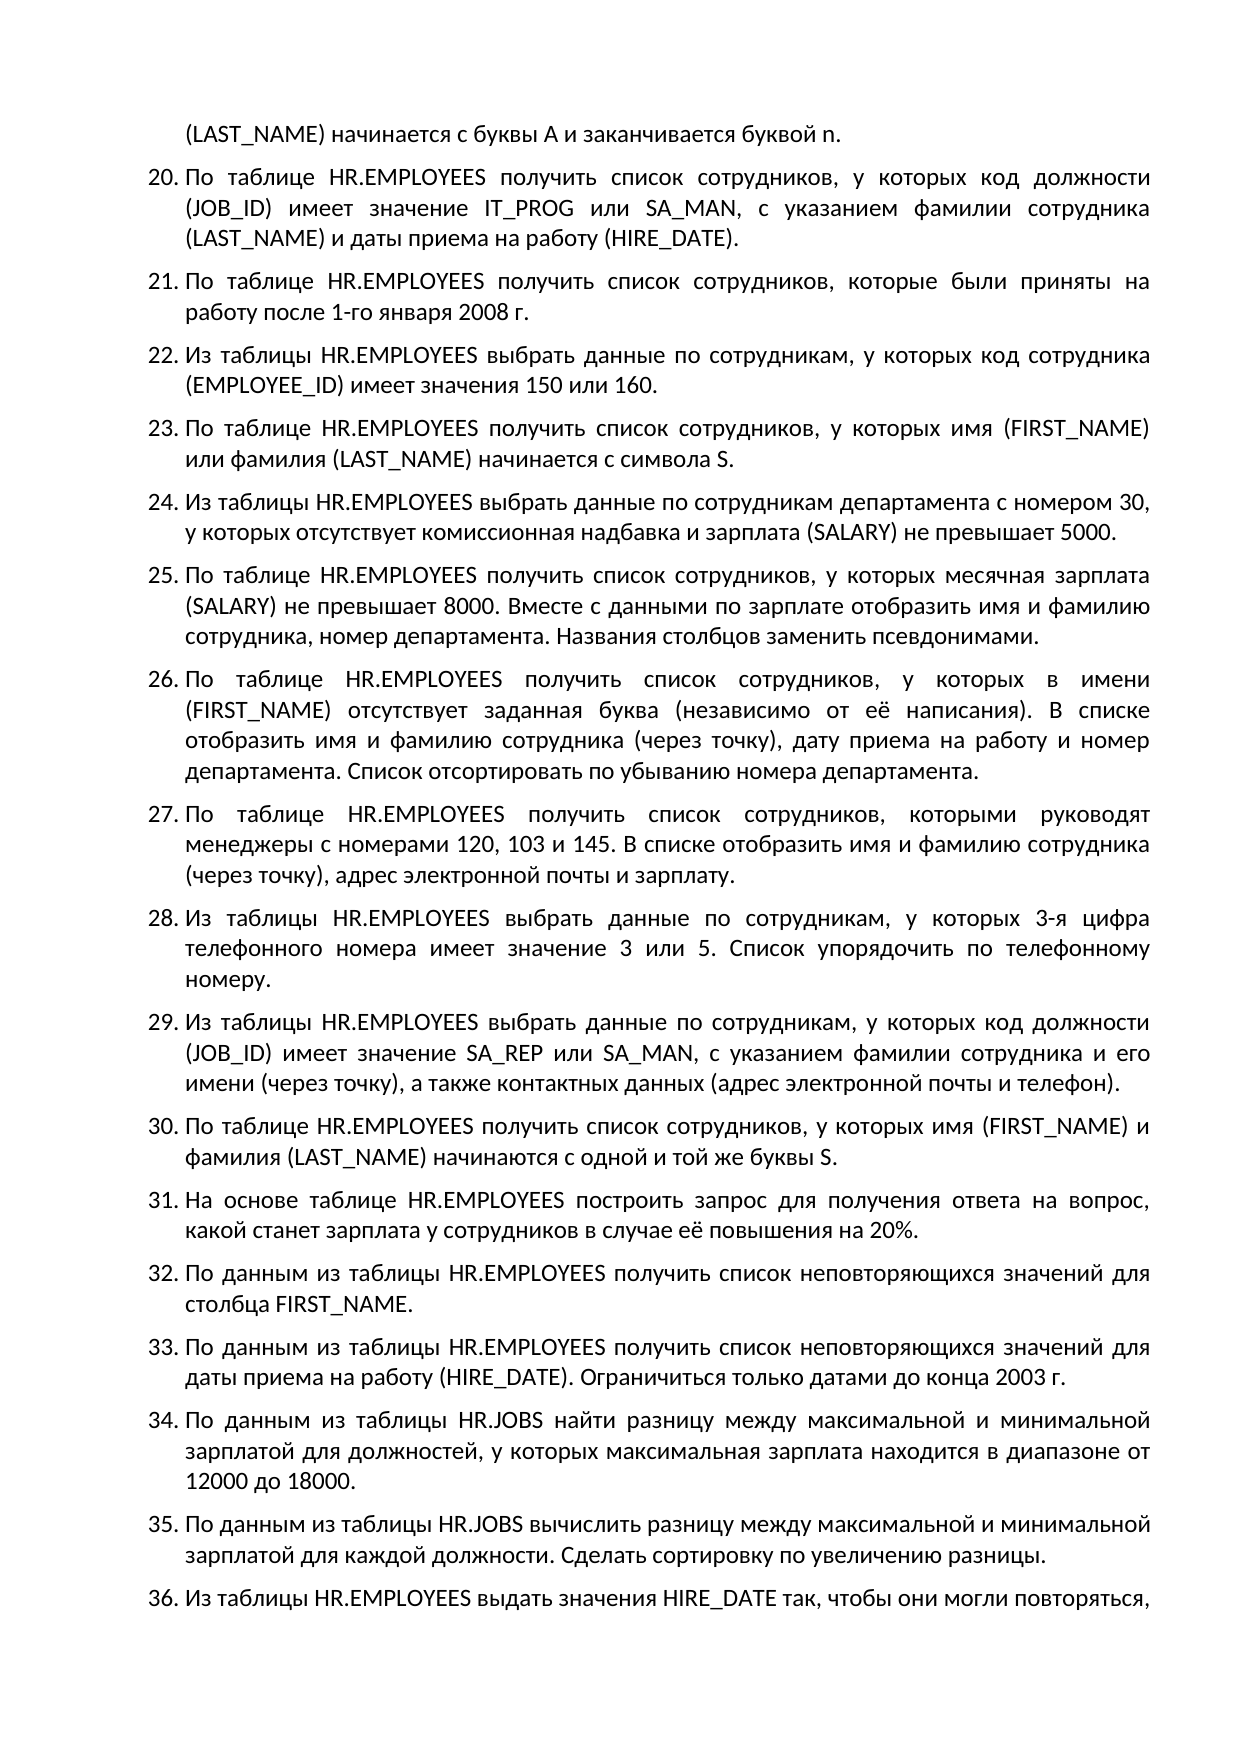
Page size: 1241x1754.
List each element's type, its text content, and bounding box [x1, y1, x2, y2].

list Из таблицы HR.EMPLOYEES выдать значения HIRE_DATE так, чтобы они могли повторяться, [148, 1582, 1152, 1612]
list По данным из таблицы HR.JOBS вычислить разницу между максимальной и минимальной зарплатой для каждой должности. Сделать сортировку по увеличению разницы. [148, 1508, 1152, 1569]
list По таблице HR.EMPLOYEES получить список сотрудников, у которых месячная зарплата (SALARY) не превышает 8000. Вместе с данными по зарплате отобразить имя и фамилию сотрудника, номер департамента. Названия столбцов заменить псевдонимами. [148, 559, 1152, 651]
list По таблице HR.EMPLOYEES получить список сотрудников, у которых код должности (JOB_ID) имеет значение IT_PROG или SA_MAN, с указанием фамилии сотрудника (LAST_NAME) и даты приема на работу (HIRE_DATE). [148, 161, 1152, 253]
list По таблице HR.EMPLOYEES получить список сотрудников, у которых в имени (FIRST_NAME) отсутствует заданная буква (независимо от её написания). В списке отобразить имя и фамилию сотрудника (через точку), дату приема на работу и номер департамента. Список отсортировать по убыванию номера департамента. [148, 663, 1152, 786]
list Из таблицы HR.EMPLOYEES выбрать данные по сотрудникам, у которых код должности (JOB_ID) имеет значение SA_REP или SA_MAN, с указанием фамилии сотрудника и его имени (через точку), а также контактных данных (адрес электронной почты и телефон). [148, 1006, 1152, 1098]
list По данным из таблицы HR.JOBS найти разницу между максимальной и минимальной зарплатой для должностей, у которых максимальная зарплата находится в диапазоне от 12000 до 18000. [148, 1404, 1152, 1496]
list Из таблицы HR.EMPLOYEES выбрать данные по сотрудникам, у которых код сотрудника (EMPLOYEE_ID) имеет значения 150 или 160. [148, 339, 1152, 400]
list По таблице HR.EMPLOYEES получить список сотрудников, которые были приняты на работу после 1-го января 2008 г. [148, 265, 1152, 326]
list По данным из таблицы HR.EMPLOYEES получить список неповторяющихся значений для даты приема на работу (HIRE_DATE). Ограничиться только датами до конца 2003 г. [148, 1331, 1152, 1392]
list По данным из таблицы HR.EMPLOYEES получить список неповторяющихся значений для столбца FIRST_NAME. [148, 1257, 1152, 1318]
list На основе таблице HR.EMPLOYEES построить запрос для получения ответа на вопрос, какой станет зарплата у сотрудников в случае её повышения на 20%. [148, 1184, 1152, 1245]
list Из таблицы HR.EMPLOYEES выбрать данные по сотрудникам департамента с номером 30, у которых отсутствует комиссионная надбавка и зарплата (SALARY) не превышает 5000. [148, 486, 1152, 547]
list Из таблицы HR.EMPLOYEES выбрать данные по сотрудникам, у которых 3-я цифра телефонного номера имеет значение 3 или 5. Список упорядочить по телефонному номеру. [148, 902, 1152, 994]
list (LAST_NAME) начинается с буквы A и заканчивается буквой n. [148, 118, 1152, 149]
list По таблице HR.EMPLOYEES получить список сотрудников, у которых имя (FIRST_NAME) или фамилия (LAST_NAME) начинается с символа S. [148, 412, 1152, 473]
list По таблице HR.EMPLOYEES получить список сотрудников, у которых имя (FIRST_NAME) и фамилия (LAST_NAME) начинаются с одной и той же буквы S. [148, 1110, 1152, 1171]
list По таблице HR.EMPLOYEES получить список сотрудников, которыми руководят менеджеры с номерами 120, 103 и 145. В списке отобразить имя и фамилию сотрудника (через точку), адрес электронной почты и зарплату. [148, 798, 1152, 889]
